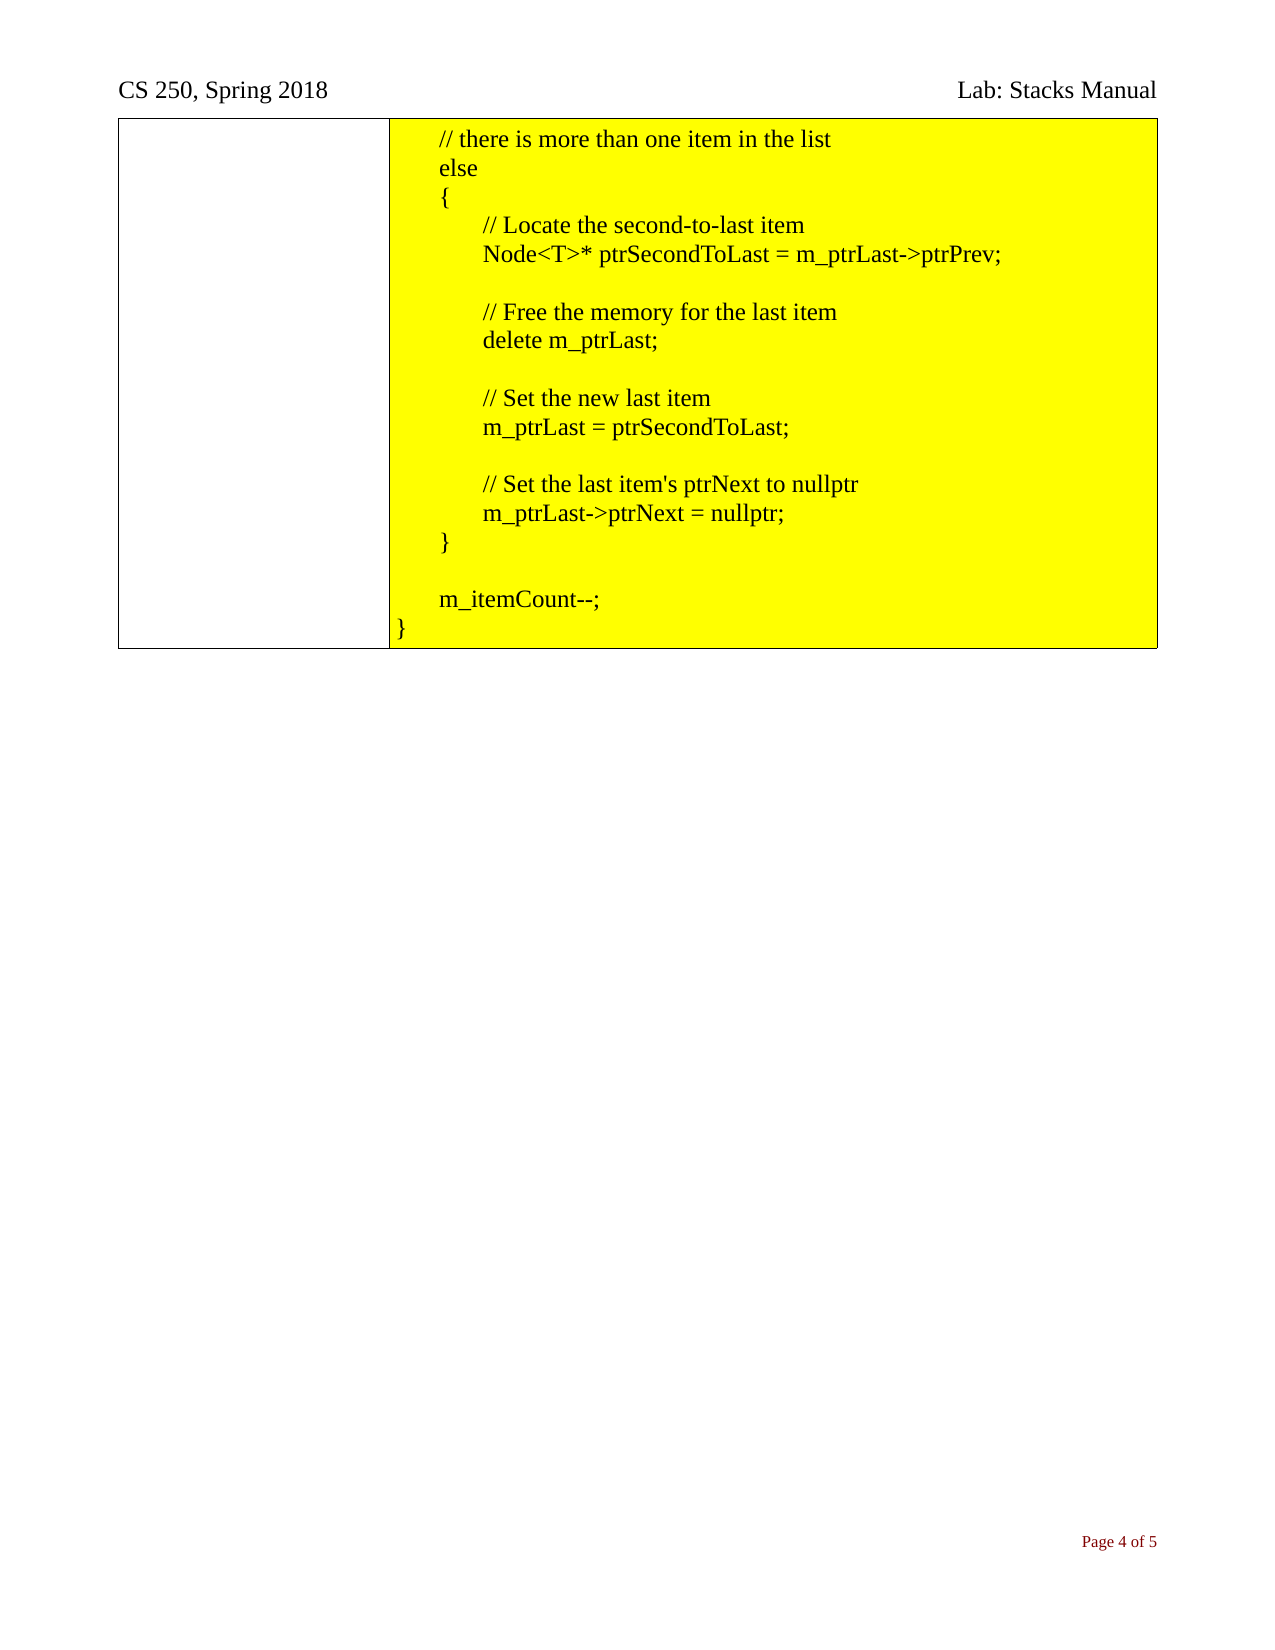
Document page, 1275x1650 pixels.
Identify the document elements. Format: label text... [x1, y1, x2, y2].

table_cell // there is more than one item in the list else { // Locate the second-to-last item Node<T>* ptrSecondToLast = m_ptrLast->ptrPrev; // Free the memory for the last item delete m_ptrLast; // Set the new last item m_ptrLast = ptrSecondToLast; // Set the last item's ptrNext to nullptr m_ptrLast->ptrNext = nullptr; } m_itemCount--; } [390, 119, 1157, 648]
table_cell [119, 119, 389, 648]
